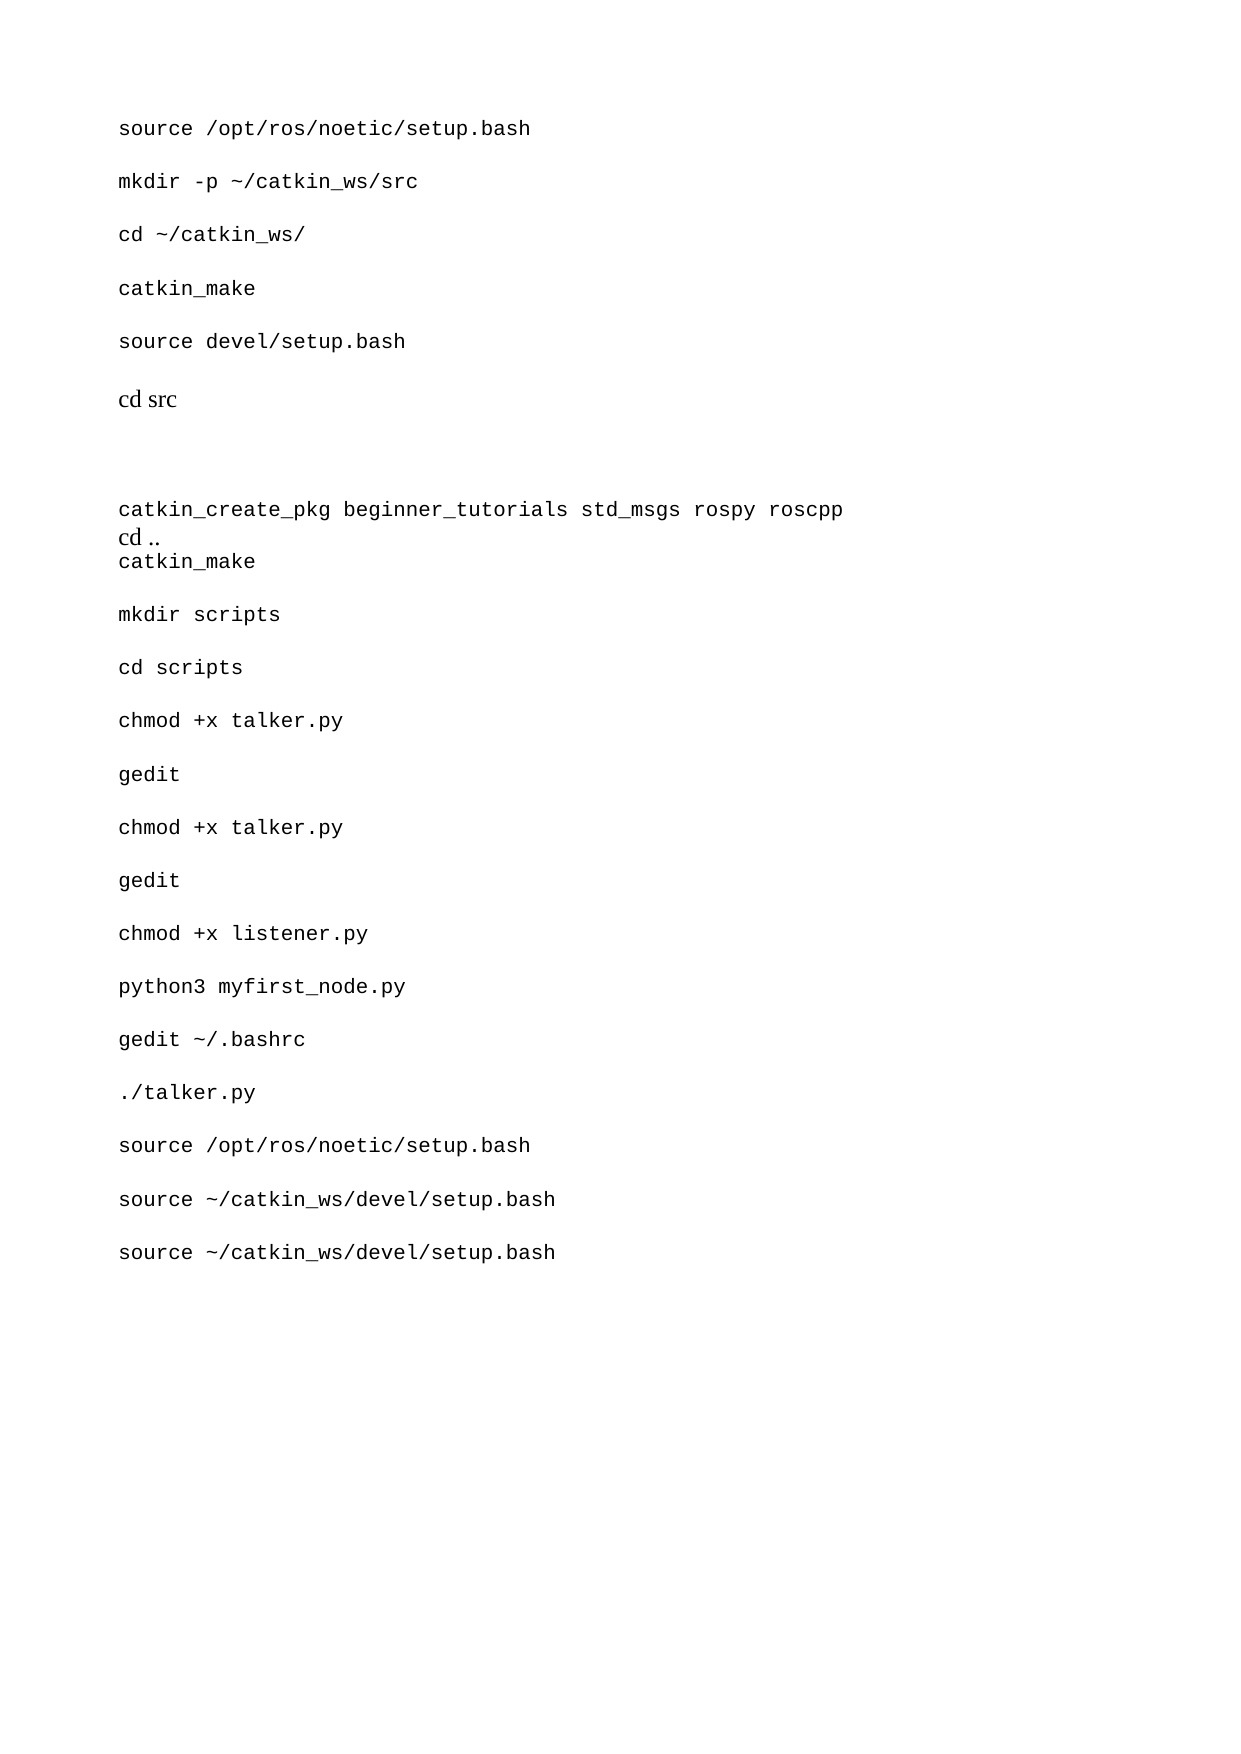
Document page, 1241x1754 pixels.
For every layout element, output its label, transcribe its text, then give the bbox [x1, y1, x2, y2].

text catkin_make [118, 277, 1122, 301]
text ./talker.py [118, 1082, 1122, 1106]
text source /opt/ros/noetic/setup.bash [118, 118, 1122, 142]
text cd scripts [118, 657, 1122, 681]
text cd src [118, 384, 1122, 412]
text mkdir -p ~/catkin_ws/src [118, 171, 1122, 195]
text gedit [118, 870, 1122, 893]
text source /opt/ros/noetic/setup.bash [118, 1136, 1122, 1159]
text catkin_make [118, 551, 1122, 575]
text cd .. [118, 522, 1122, 551]
text python3 myfirst_node.py [118, 976, 1122, 1000]
text source ~/catkin_ws/devel/setup.bash [118, 1189, 1122, 1212]
text chmod +x listener.py [118, 923, 1122, 947]
text chmod +x talker.py [118, 817, 1122, 840]
text catkin_create_pkg beginner_tutorials std_msgs rospy roscpp [118, 499, 1122, 522]
text gedit ~/.bashrc [118, 1029, 1122, 1053]
text gedit [118, 764, 1122, 787]
text mkdir scripts [118, 604, 1122, 628]
text cd ~/catkin_ws/ [118, 224, 1122, 248]
text source devel/setup.bash [118, 331, 1122, 354]
text source ~/catkin_ws/devel/setup.bash [118, 1242, 1122, 1265]
text chmod +x talker.py [118, 711, 1122, 734]
